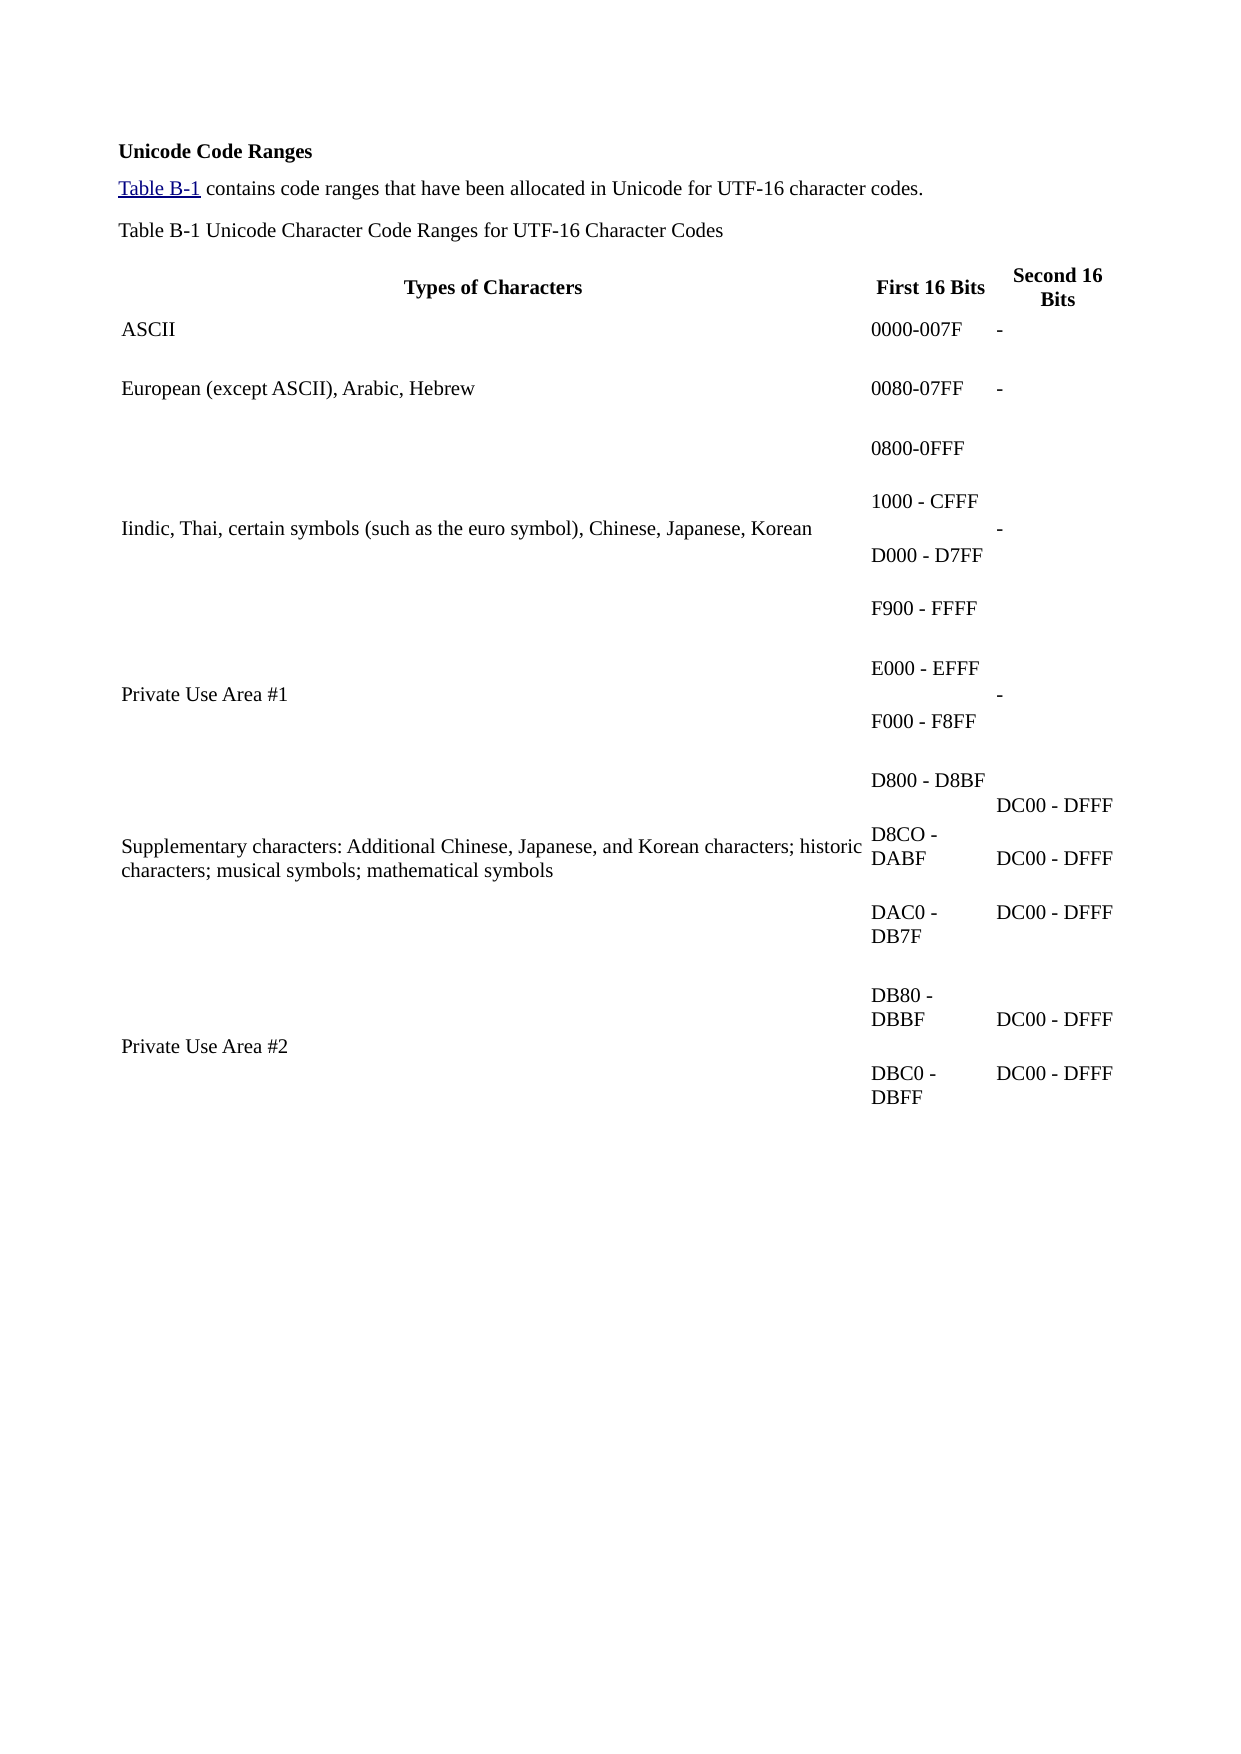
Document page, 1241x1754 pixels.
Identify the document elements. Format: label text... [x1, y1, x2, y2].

table_cell E000 - EFFF F000 - F8FF [868, 653, 993, 766]
table_cell 0800-0FFF 1000 - CFFF D000 - D7FF F900 - FFFF [868, 433, 993, 653]
table_cell - [993, 653, 1122, 766]
table_cell Supplementary characters: Additional Chinese, Japanese, and Korean characters; historic characters; musical symbols; mathematical symbols [118, 766, 868, 980]
table_cell - [993, 314, 1122, 373]
table_cell 0000-007F [868, 314, 993, 373]
table_cell 0080-07FF [868, 373, 993, 433]
table_cell - [993, 433, 1122, 653]
table_cell Private Use Area #2 [118, 980, 868, 1141]
table_header Types of Characters [118, 260, 868, 314]
table_cell DB80 - DBBF DBC0 - DBFF [868, 980, 993, 1141]
table_header First 16 Bits [868, 260, 993, 314]
text Table B-1 Unicode Character Code Ranges for UTF-16 Character Codes [118, 218, 1122, 242]
table_cell - [993, 373, 1122, 433]
table_cell DC00 - DFFF DC00 - DFFF DC00 - DFFF [993, 766, 1122, 980]
table_cell Private Use Area #1 [118, 653, 868, 766]
table_cell ASCII [118, 314, 868, 373]
table_header Second 16 Bits [993, 260, 1122, 314]
subtitle Unicode Code Ranges [118, 139, 1122, 163]
table_cell D800 - D8BF D8CO - DABF DAC0 - DB7F [868, 766, 993, 980]
table_cell DC00 - DFFF DC00 - DFFF [993, 980, 1122, 1141]
text Table B-1 contains code ranges that have been allocated in Unicode for UTF-16 character codes. [118, 176, 1122, 199]
table_cell European (except ASCII), Arabic, Hebrew [118, 373, 868, 433]
table_cell Iindic, Thai, certain symbols (such as the euro symbol), Chinese, Japanese, Korean [118, 433, 868, 653]
